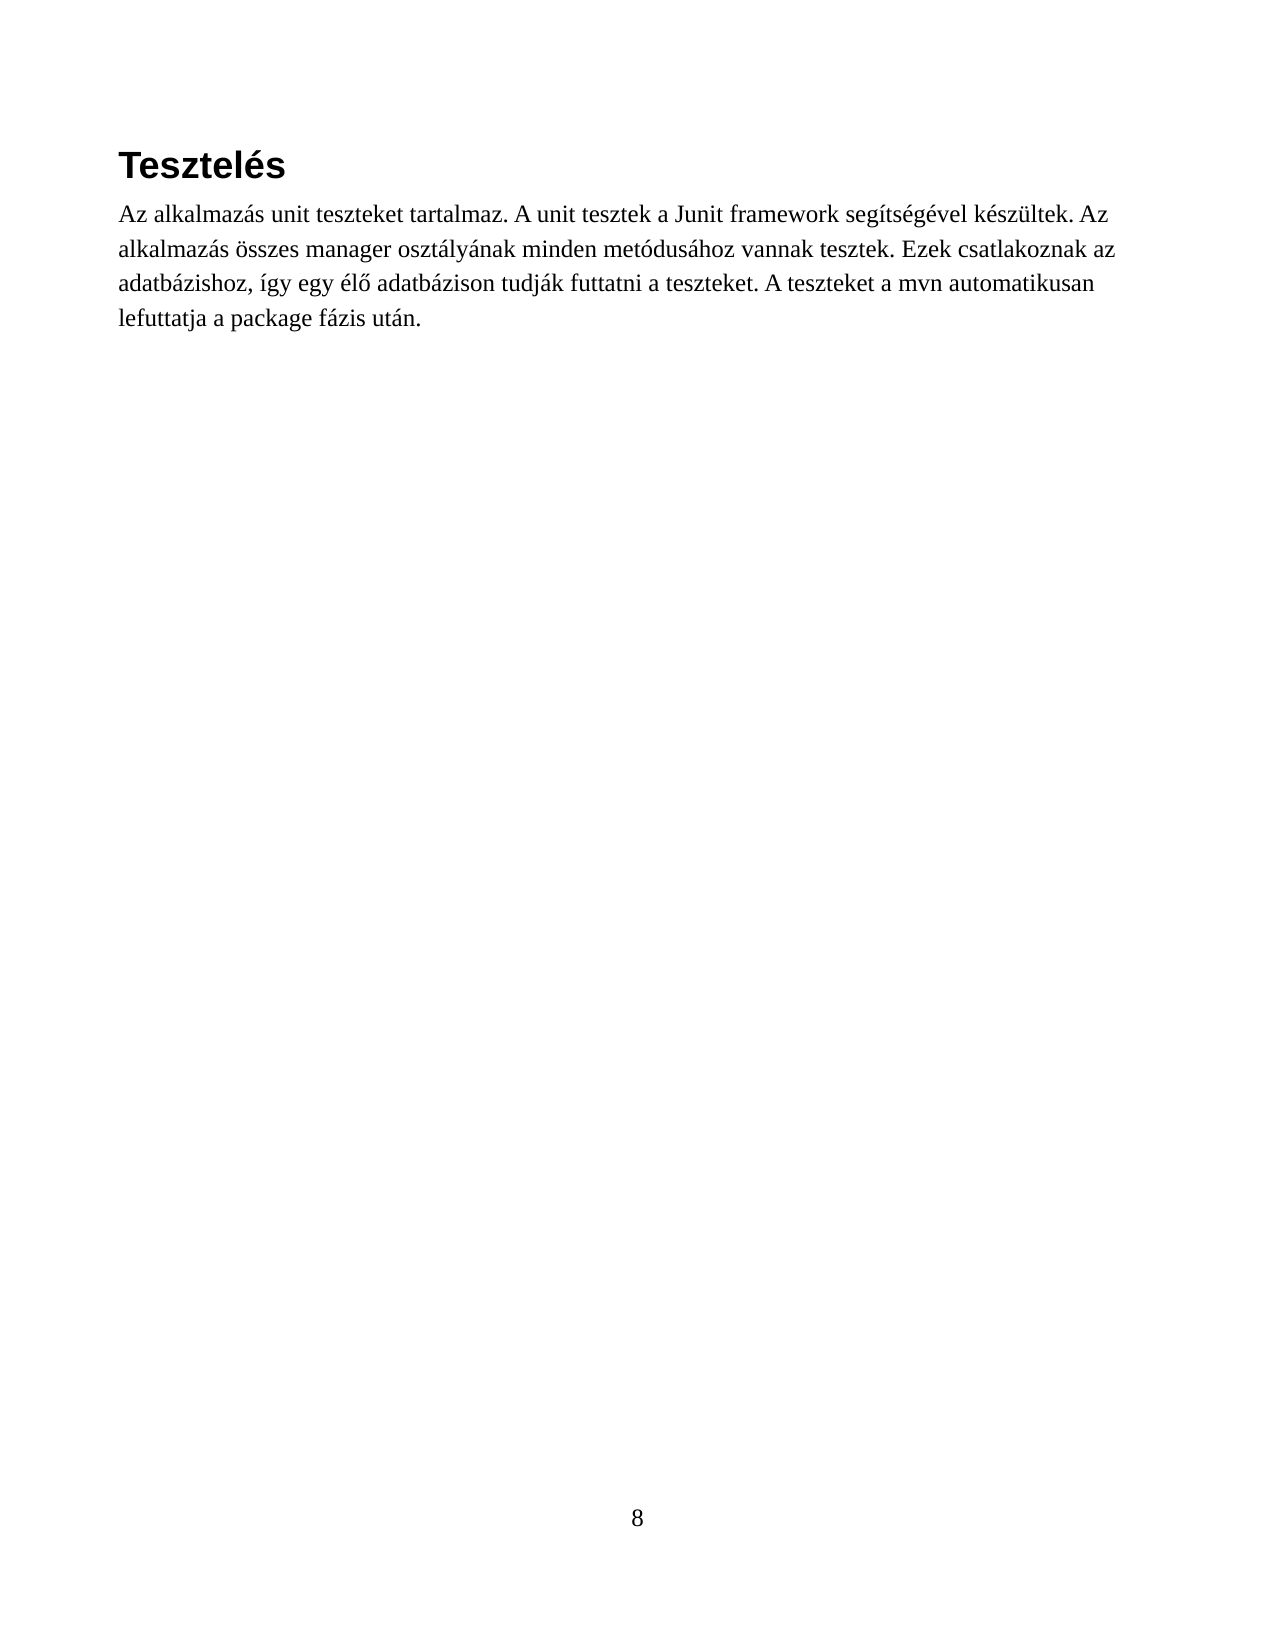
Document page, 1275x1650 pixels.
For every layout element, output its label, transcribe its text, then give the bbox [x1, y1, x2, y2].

text Az alkalmazás unit teszteket tartalmaz. A unit tesztek a Junit framework segítségével készültek. Az alkalmazás összes manager osztályának minden metódusához vannak tesztek. Ezek csatlakoznak az adatbázishoz, így egy élő adatbázison tudják futtatni a teszteket. A teszteket a mvn automatikusan lefuttatja a package fázis után. [118, 199, 1157, 331]
subtitle Tesztelés [118, 143, 1157, 187]
